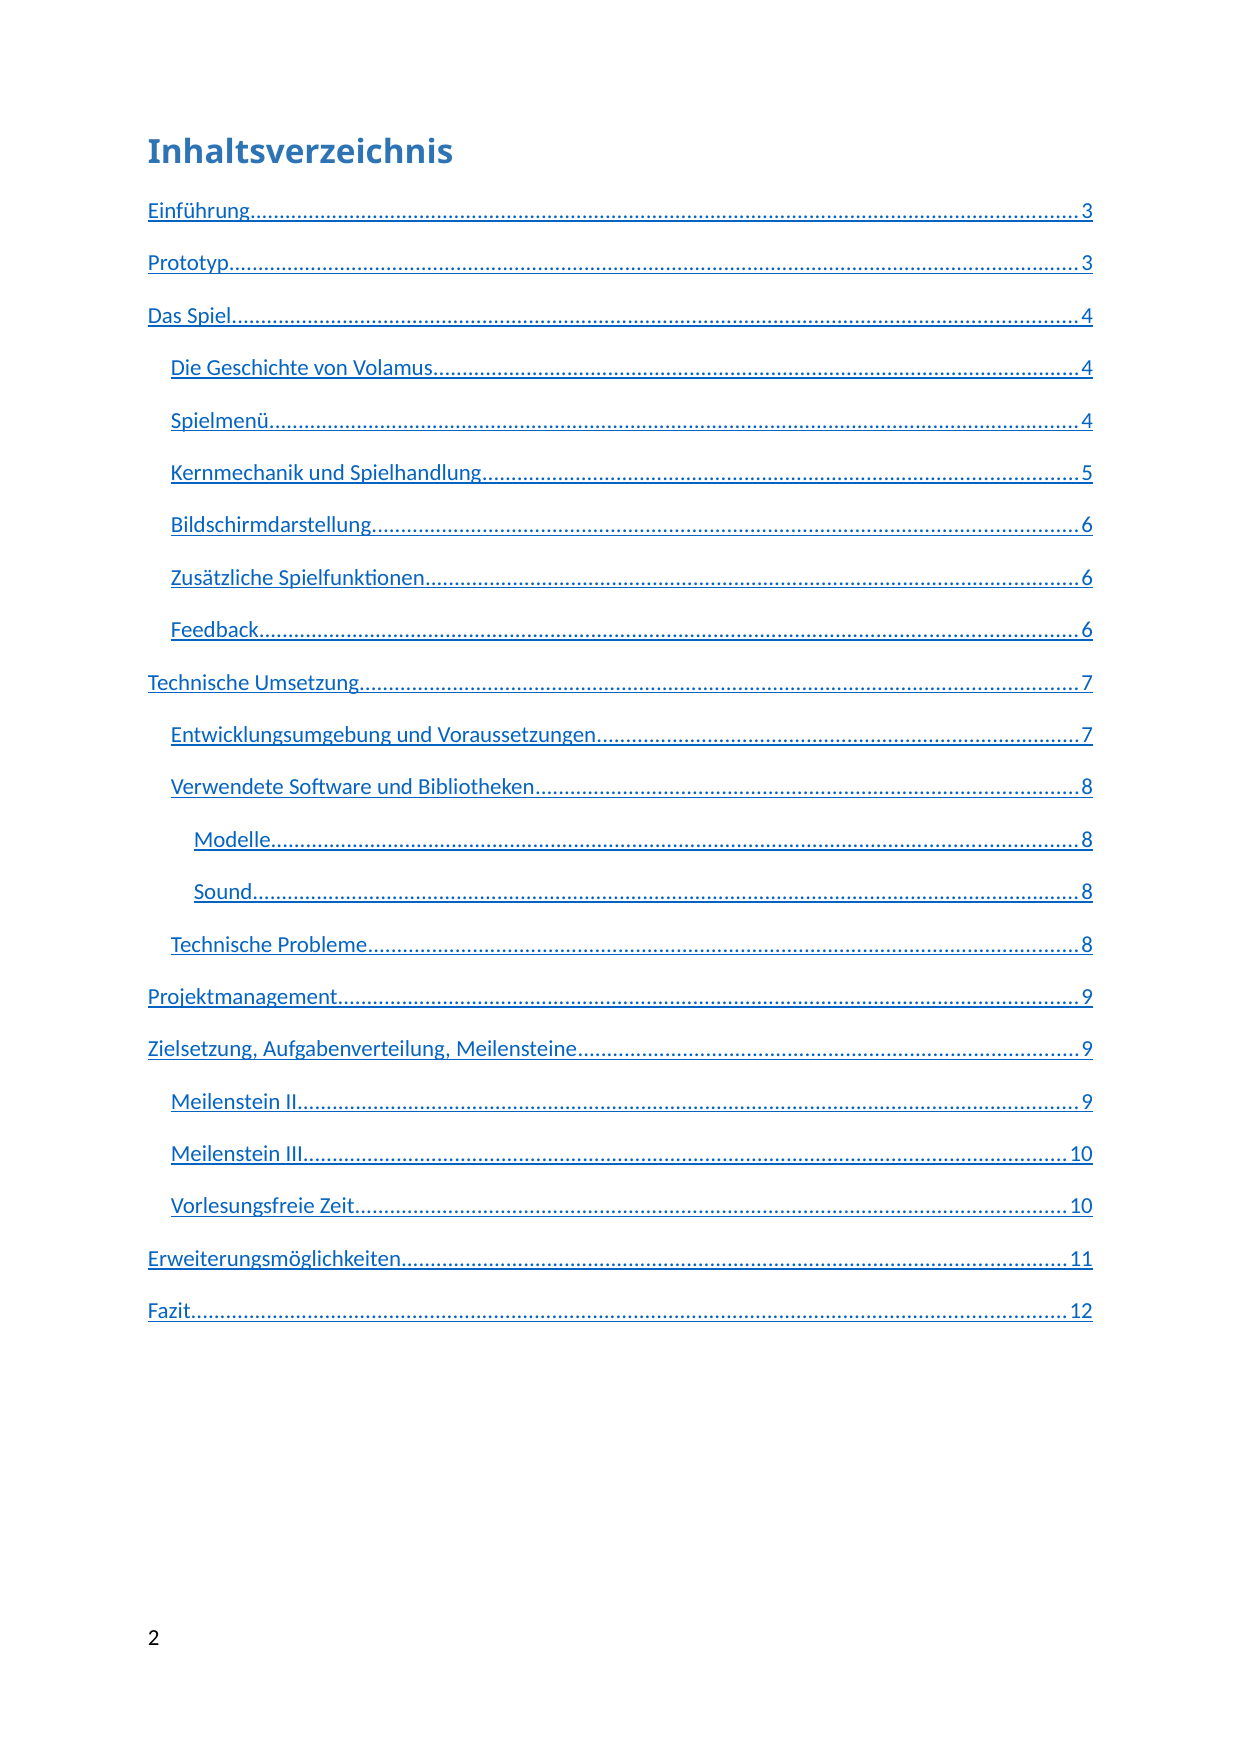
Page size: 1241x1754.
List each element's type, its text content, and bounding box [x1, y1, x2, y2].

text Prototyp 3 [148, 248, 1093, 273]
text Zusätzliche Spielfunktionen 6 [171, 563, 1093, 587]
text Modelle 8 [193, 825, 1093, 849]
subtitle Inhaltsverzeichnis [148, 128, 1093, 173]
text Meilenstein III 10 [171, 1139, 1093, 1163]
text Entwicklungsumgebung und Voraussetzungen 7 [171, 720, 1093, 744]
text Einführung 3 [148, 196, 1093, 220]
text Projektmanagement 9 [148, 982, 1093, 1006]
text Fazit 12 [148, 1296, 1093, 1321]
text Meilenstein II 9 [171, 1087, 1093, 1111]
text Bildschirmdarstellung 6 [171, 511, 1093, 535]
text Technische Probleme 8 [171, 930, 1093, 954]
text Spielmenü 4 [171, 406, 1093, 430]
text Technische Umsetzung 7 [148, 668, 1093, 692]
text Kernmechanik und Spielhandlung 5 [171, 458, 1093, 482]
text Erweiterungsmöglichkeiten 11 [148, 1244, 1093, 1268]
text Verwendete Software und Bibliotheken 8 [171, 772, 1093, 797]
text Zielsetzung, Aufgabenverteilung, Meilensteine 9 [148, 1034, 1093, 1059]
text Sound 8 [193, 877, 1093, 901]
text Die Geschichte von Volamus 4 [171, 353, 1093, 377]
text Feedback 6 [171, 615, 1093, 639]
text Vorlesungsfreie Zeit 10 [171, 1192, 1093, 1216]
text Das Spiel 4 [148, 301, 1093, 325]
